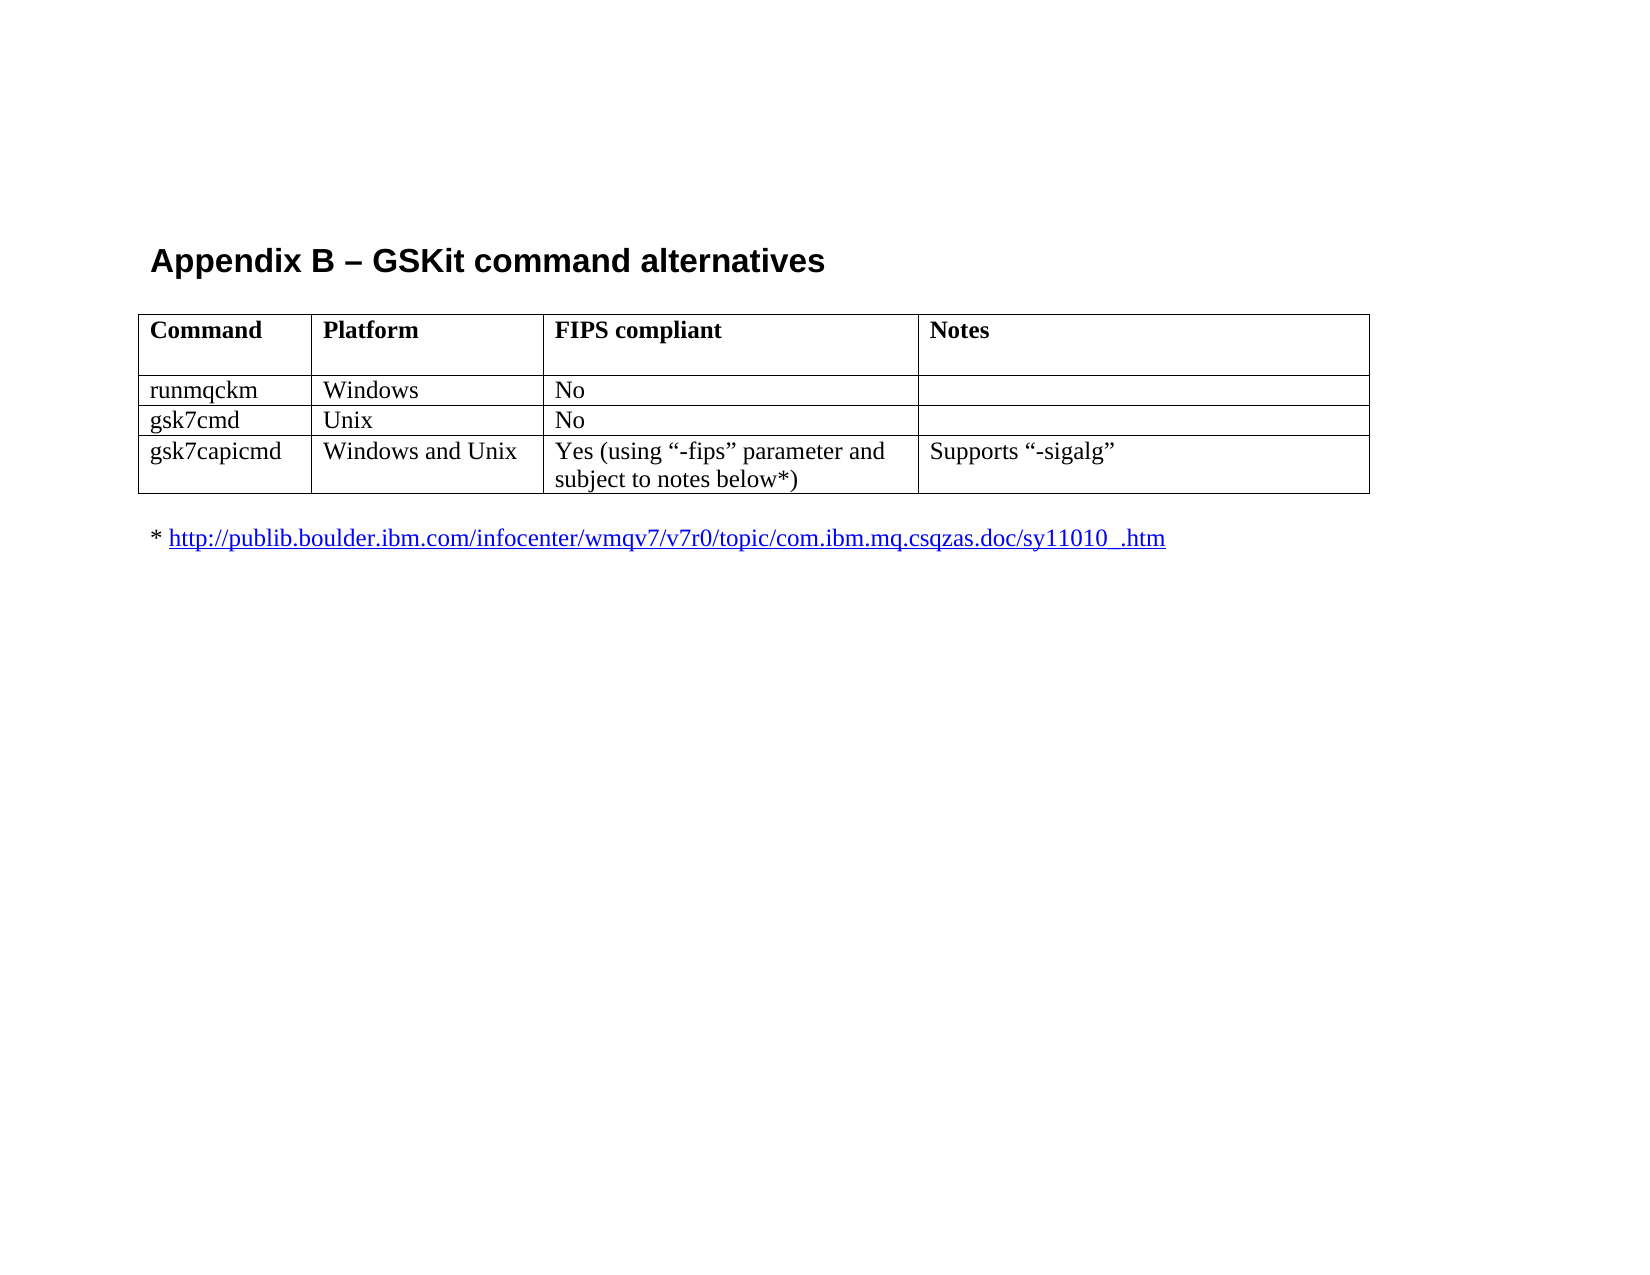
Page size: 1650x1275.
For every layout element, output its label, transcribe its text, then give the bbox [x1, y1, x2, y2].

table_cell Unix [312, 406, 543, 435]
table_cell [919, 376, 1369, 404]
table_cell [919, 406, 1369, 435]
table_cell Yes (using “-fips” parameter and subject to notes below*) [544, 436, 918, 493]
table_header FIPS compliant [544, 315, 918, 374]
table_cell runmqckm [139, 376, 311, 404]
table_cell gsk7capicmd [139, 436, 311, 493]
subtitle Appendix B – GSKit command alternatives [150, 241, 1500, 279]
table_cell No [544, 406, 918, 435]
table_header Platform [312, 315, 543, 374]
table_header Notes [919, 315, 1369, 374]
table_header Command [139, 315, 311, 374]
text * http://publib.boulder.ibm.com/infocenter/wmqv7/v7r0/topic/com.ibm.mq.csqzas.doc/sy11010_.htm [150, 523, 1500, 552]
table_cell Supports “-sigalg” [919, 436, 1369, 493]
table_cell gsk7cmd [139, 406, 311, 435]
table_cell No [544, 376, 918, 404]
table_cell Windows and Unix [312, 436, 543, 493]
table_cell Windows [312, 376, 543, 404]
